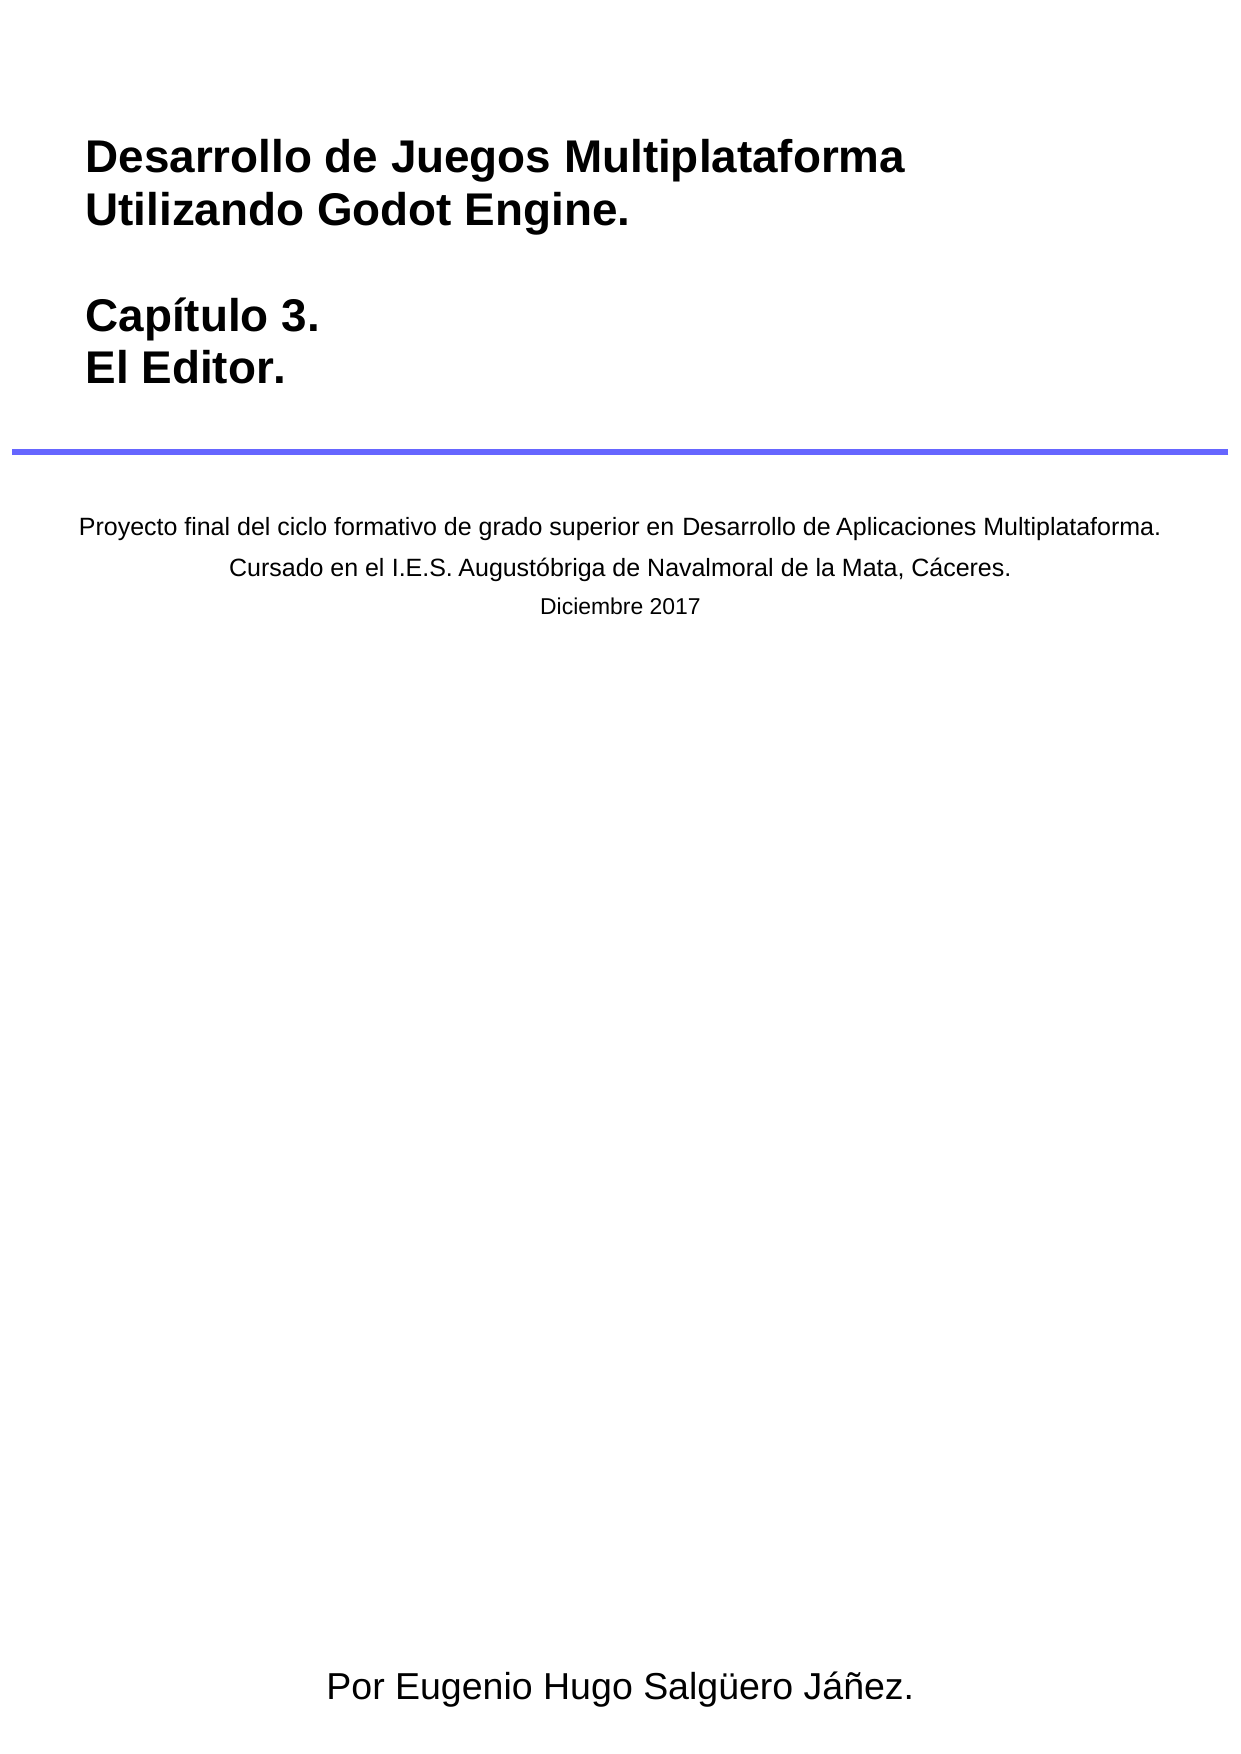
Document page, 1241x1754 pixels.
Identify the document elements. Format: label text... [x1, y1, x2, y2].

text Diciembre 2017 [23, 593, 1217, 619]
text Cursado en el I.E.S. Augustóbriga de Navalmoral de la Mata, Cáceres. [23, 553, 1217, 581]
text Proyecto final del ciclo formativo de grado superior en Desarrollo de Aplicaciones Multiplataforma. [23, 512, 1217, 541]
title Desarrollo de Juegos Multiplataforma Utilizando Godot Engine. Capítulo 3. El Editor. [12, 127, 1228, 449]
subtitle Por Eugenio Hugo Salgüero Jáñez. [12, 1664, 1228, 1707]
